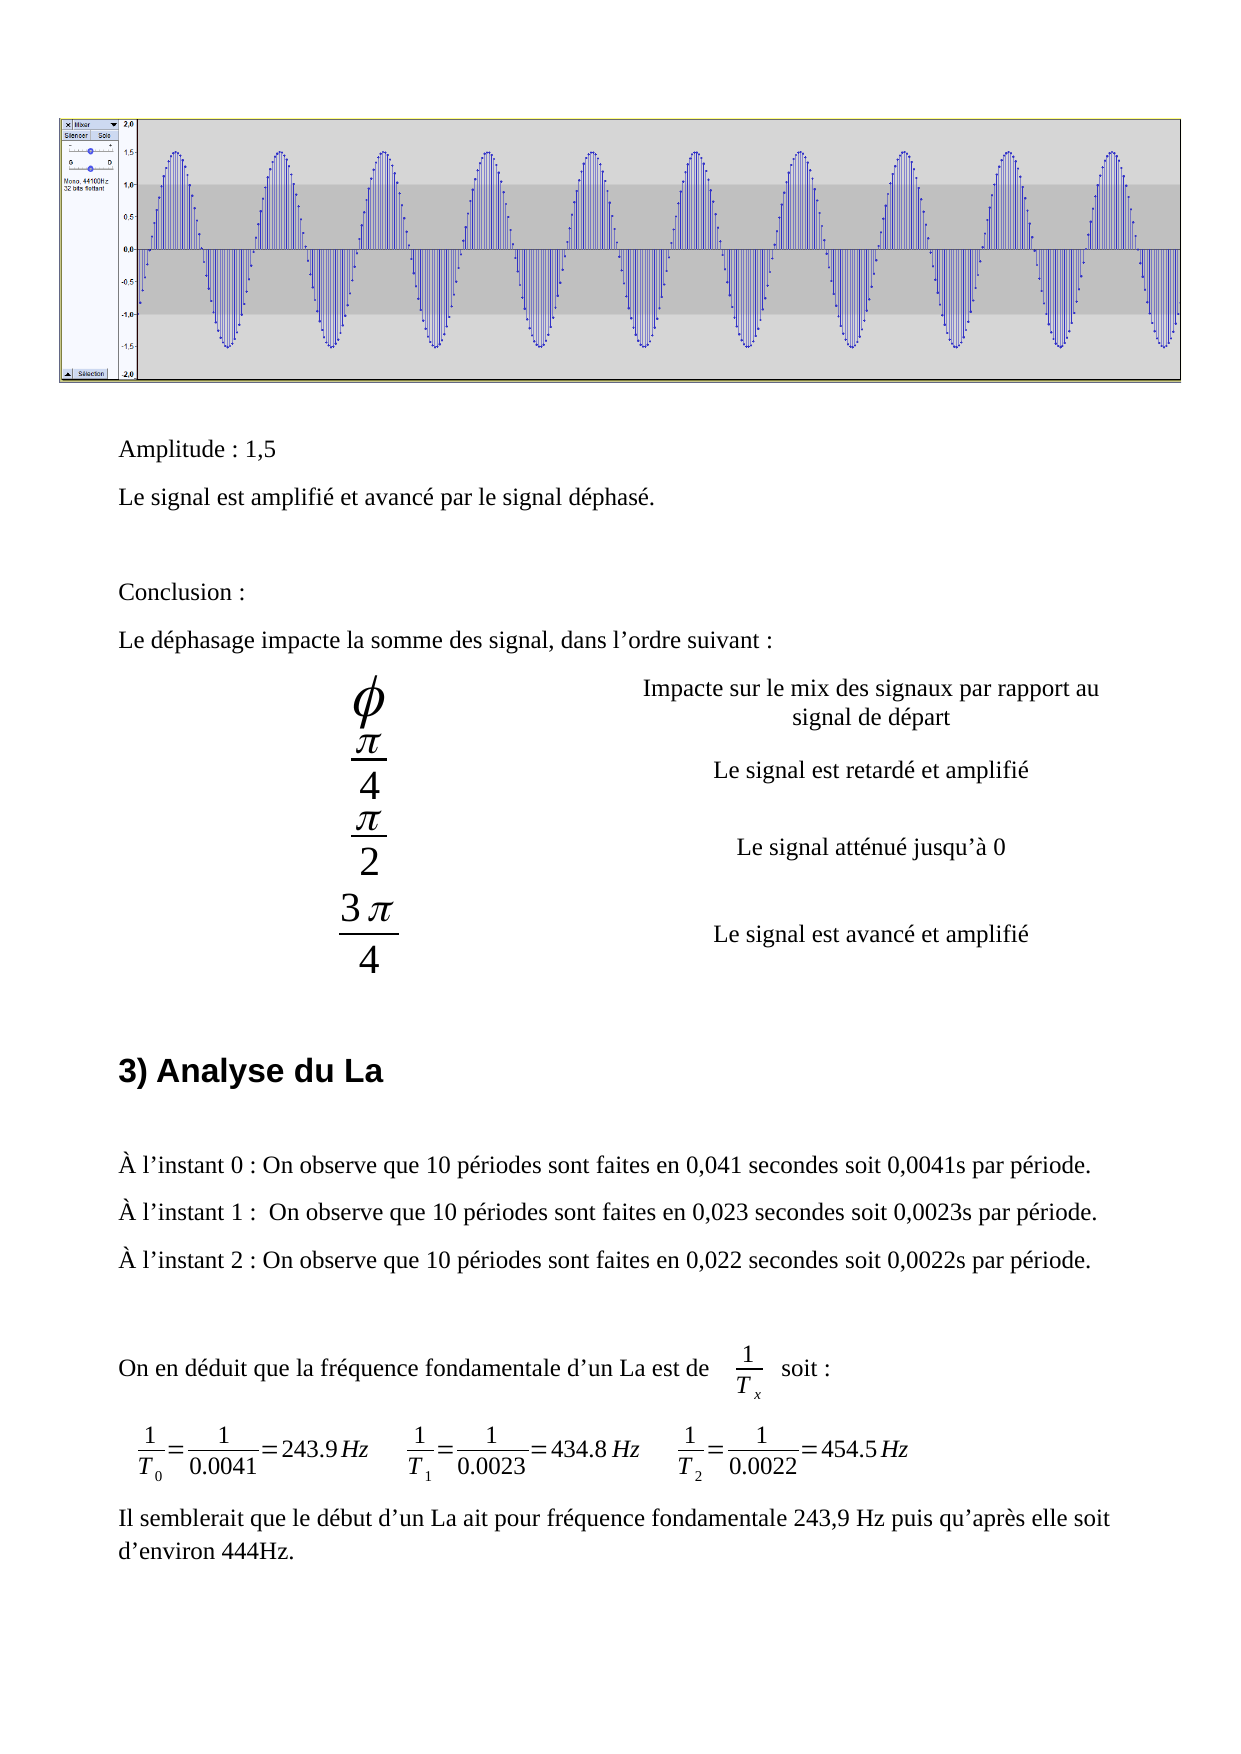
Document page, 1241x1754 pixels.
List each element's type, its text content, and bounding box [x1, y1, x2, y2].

table_cell [118, 732, 620, 808]
text À l’instant 0 : On observe que 10 périodes sont faites en 0,041 secondes soit 0,0041s par période. [118, 1150, 1122, 1178]
table_header Impacte sur le mix des signaux par rapport au signal de départ [620, 673, 1122, 732]
table_cell [118, 884, 620, 982]
text À l’instant 1 : On observe que 10 périodes sont faites en 0,023 secondes soit 0,0023s par période. [118, 1197, 1122, 1226]
table_header [118, 673, 620, 732]
table_cell Le signal est avancé et amplifié [620, 884, 1122, 982]
text Le signal est amplifié et avancé par le signal déphasé. [118, 482, 1122, 511]
subtitle 3) Analyse du La [118, 1051, 1122, 1089]
table_cell [118, 808, 620, 884]
text Il semblerait que le début d’un La ait pour fréquence fondamentale 243,9 Hz puis qu’après elle soit d’environ 444Hz. [118, 1503, 1122, 1565]
text Conclusion : [118, 577, 1122, 606]
text On en déduit que la fréquence fondamentale d’un La est de soit : [118, 1340, 1122, 1403]
text Amplitude : 1,5 [118, 434, 1122, 463]
table_cell Le signal atténué jusqu’à 0 [620, 808, 1122, 884]
picture [59, 118, 1182, 383]
text Le déphasage impacte la somme des signal, dans l’ordre suivant : [118, 625, 1122, 653]
text À l’instant 2 : On observe que 10 périodes sont faites en 0,022 secondes soit 0,0022s par période. [118, 1245, 1122, 1274]
table_cell Le signal est retardé et amplifié [620, 732, 1122, 808]
